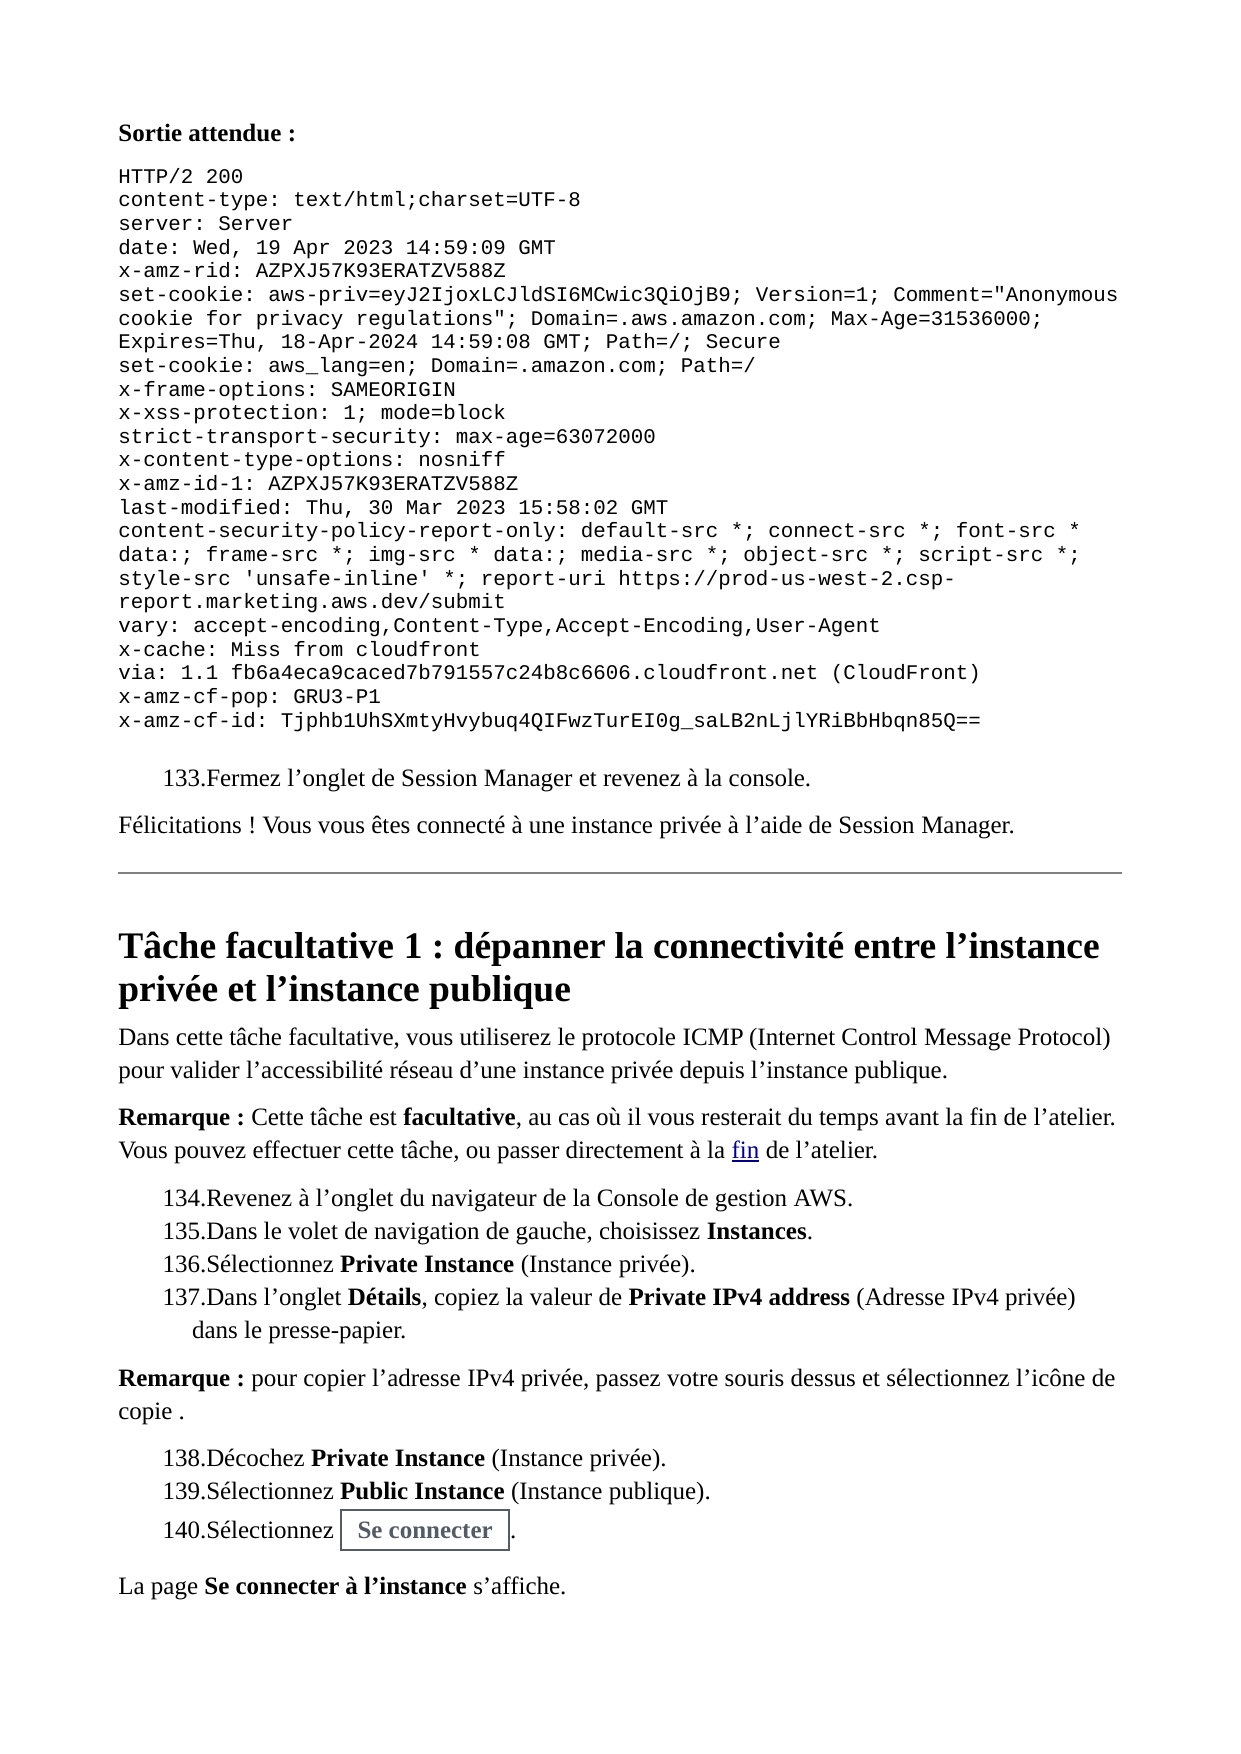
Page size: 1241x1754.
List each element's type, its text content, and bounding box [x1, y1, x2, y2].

text Remarque : pour copier l’adresse IPv4 privée, passez votre souris dessus et sélectionnez l’icône de copie . [118, 1363, 1122, 1424]
list Sélectionnez Se connecter. [162, 1509, 340, 1551]
text x-amz-id-1: AZPXJ57K93ERATZV588Z [118, 473, 1122, 497]
text Sortie attendue : [118, 118, 1122, 147]
text x-amz-rid: AZPXJ57K93ERATZV588Z [118, 260, 1122, 284]
text vary: accept-encoding,Content-Type,Accept-Encoding,User-Agent [118, 615, 1122, 639]
list Sélectionnez Public Instance (Instance publique). [162, 1476, 1122, 1505]
text x-amz-cf-id: Tjphb1UhSXmtyHvybuq4QIFwzTurEI0g_saLB2nLjlYRiBbHbqn85Q== [118, 709, 1122, 733]
text content-security-policy-report-only: default-src *; connect-src *; font-src * data:; frame-src *; img-src * data:; media-src *; object-src *; script-src *; style-src 'unsafe-inline' *; report-uri https://prod-us-west-2.csp-report.marketing.aws.dev/submit [118, 520, 1122, 615]
text Félicitations ! Vous vous êtes connecté à une instance privée à l’aide de Session Manager. [118, 810, 1122, 839]
list Fermez l’onglet de Session Manager et revenez à la console. [162, 763, 1122, 791]
text Dans cette tâche facultative, vous utiliserez le protocole ICMP (Internet Control Message Protocol) pour valider l’accessibilité réseau d’une instance privée depuis l’instance publique. [118, 1022, 1122, 1083]
text x-content-type-options: nosniff [118, 449, 1122, 473]
text set-cookie: aws_lang=en; Domain=.amazon.com; Path=/ [118, 355, 1122, 378]
text x-cache: Miss from cloudfront [118, 639, 1122, 662]
text La page Se connecter à l’instance s’affiche. [118, 1571, 1122, 1600]
text Remarque : Cette tâche est facultative, au cas où il vous resterait du temps avant la fin de l’atelier. Vous pouvez effectuer cette tâche, ou passer directement à la fin de l’atelier. [118, 1102, 1122, 1164]
list Revenez à l’onglet du navigateur de la Console de gestion AWS. [162, 1183, 1122, 1212]
text server: Server [118, 213, 1122, 237]
text x-amz-cf-pop: GRU3-P1 [118, 686, 1122, 709]
text date: Wed, 19 Apr 2023 14:59:09 GMT [118, 237, 1122, 260]
text via: 1.1 fb6a4eca9caced7b791557c24b8c6606.cloudfront.net (CloudFront) [118, 662, 1122, 686]
text strict-transport-security: max-age=63072000 [118, 426, 1122, 449]
text x-frame-options: SAMEORIGIN [118, 378, 1122, 402]
list Décochez Private Instance (Instance privée). [162, 1443, 1122, 1472]
text content-type: text/html;charset=UTF-8 [118, 189, 1122, 213]
list Sélectionnez Se connecter. [342, 1511, 508, 1549]
text last-modified: Thu, 30 Mar 2023 15:58:02 GMT [118, 497, 1122, 520]
list Dans l’onglet Détails, copiez la valeur de Private IPv4 address (Adresse IPv4 privée) dans le presse-papier. [162, 1282, 1122, 1344]
text HTTP/2 200 [118, 166, 1122, 189]
list Sélectionnez Se connecter. [510, 1509, 1122, 1551]
text set-cookie: aws-priv=eyJ2IjoxLCJldSI6MCwic3QiOjB9; Version=1; Comment="Anonymous cookie for privacy regulations"; Domain=.aws.amazon.com; Max-Age=31536000; Expires=Thu, 18-Apr-2024 14:59:08 GMT; Path=/; Secure [118, 284, 1122, 355]
subtitle Tâche facultative 1 : dépanner la connectivité entre l’instance privée et l’instance publique [118, 923, 1122, 1009]
list Sélectionnez Private Instance (Instance privée). [162, 1249, 1122, 1278]
text x-xss-protection: 1; mode=block [118, 402, 1122, 426]
list Dans le volet de navigation de gauche, choisissez Instances. [162, 1216, 1122, 1245]
